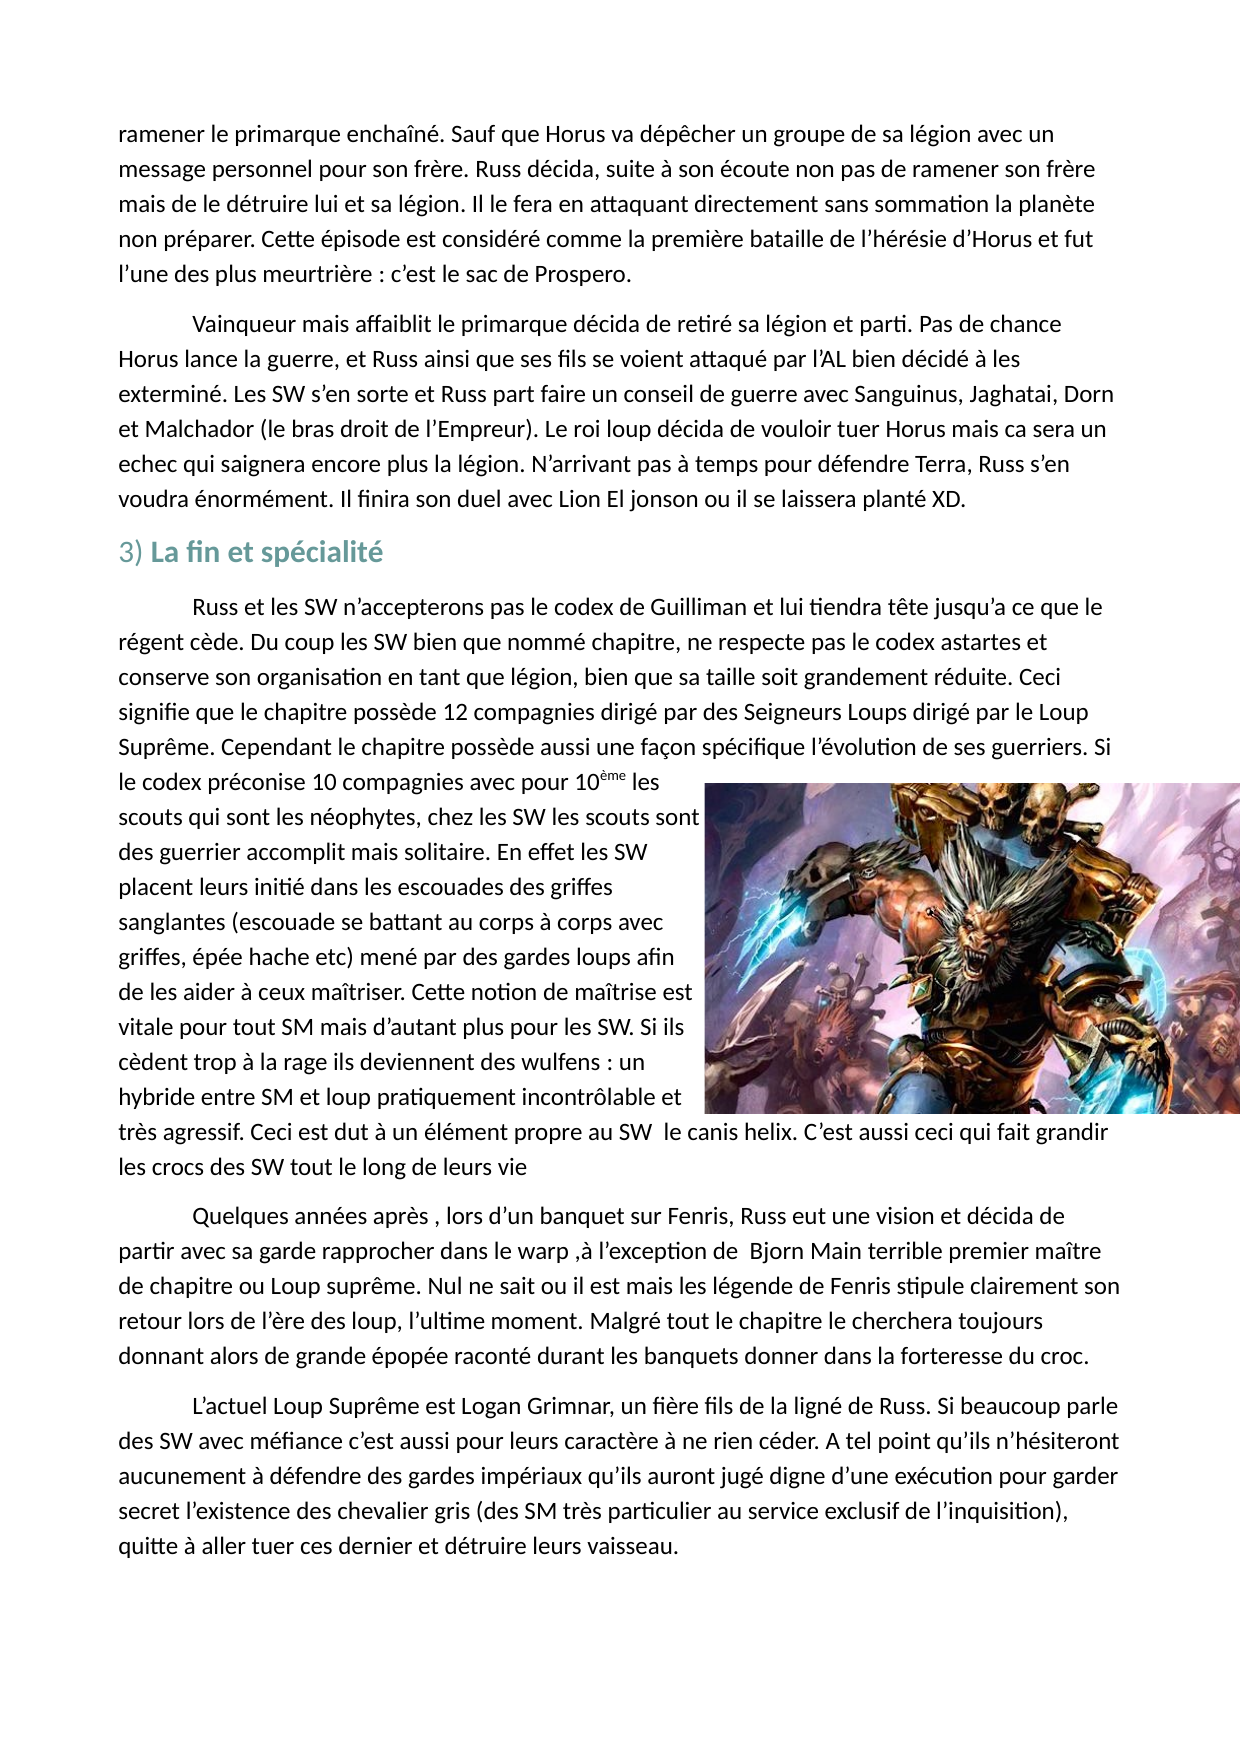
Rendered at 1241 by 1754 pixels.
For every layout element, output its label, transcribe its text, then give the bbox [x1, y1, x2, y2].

text Vainqueur mais affaiblit le primarque décida de retiré sa légion et parti. Pas de chance Horus lance la guerre, et Russ ainsi que ses fils se voient attaqué par l’AL bien décidé à les exterminé. Les SW s’en sorte et Russ part faire un conseil de guerre avec Sanguinus, Jaghatai, Dorn et Malchador (le bras droit de l’Empreur). Le roi loup décida de vouloir tuer Horus mais ca sera un echec qui saignera encore plus la légion. N’arrivant pas à temps pour défendre Terra, Russ s’en voudra énormément. Il finira son duel avec Lion El jonson ou il se laissera planté XD. [118, 308, 1122, 513]
text Quelques années après , lors d’un banquet sur Fenris, Russ eut une vision et décida de partir avec sa garde rapprocher dans le warp ,à l’exception de Bjorn Main terrible premier maître de chapitre ou Loup suprême. Nul ne sait ou il est mais les légende de Fenris stipule clairement son retour lors de l’ère des loup, l’ultime moment. Malgré tout le chapitre le cherchera toujours donnant alors de grande épopée raconté durant les banquets donner dans la forteresse du croc. [118, 1200, 1122, 1371]
text 3) La fin et spécialité [118, 532, 1122, 570]
text Russ et les SW n’accepterons pas le codex de Guilliman et lui tiendra tête jusqu’a ce que le régent cède. Du coup les SW bien que nommé chapitre, ne respecte pas le codex astartes et conserve son organisation en tant que légion, bien que sa taille soit grandement réduite. Ceci signifie que le chapitre possède 12 compagnies dirigé par des Seigneurs Loups dirigé par le Loup Suprême. Cependant le chapitre possède aussi une façon spécifique l’évolution de ses guerriers. Si le codex préconise 10 compagnies avec pour 10ème les scouts qui sont les néophytes, chez les SW les scouts sont des guerrier accomplit mais solitaire. En effet les SW placent leurs initié dans les escouades des griffes sanglantes (escouade se battant au corps à corps avec griffes, épée hache etc) mené par des gardes loups afin de les aider à ceux maîtriser. Cette notion de maîtrise est vitale pour tout SM mais d’autant plus pour les SW. Si ils cèdent trop à la rage ils deviennent des wulfens : un hybride entre SM et loup pratiquement incontrôlable et très agressif. Ceci est dut à un élément propre au SW le canis helix. C’est aussi ceci qui fait grandir les crocs des SW tout le long de leurs vie [118, 591, 1122, 1181]
text L’actuel Loup Suprême est Logan Grimnar, un fière fils de la ligné de Russ. Si beaucoup parle des SW avec méfiance c’est aussi pour leurs caractère à ne rien céder. A tel point qu’ils n’hésiteront aucunement à défendre des gardes impériaux qu’ils auront jugé digne d’une exécution pour garder secret l’existence des chevalier gris (des SM très particulier au service exclusif de l’inquisition), quitte à aller tuer ces dernier et détruire leurs vaisseau. [118, 1390, 1122, 1560]
text ramener le primarque enchaîné. Sauf que Horus va dépêcher un groupe de sa légion avec un message personnel pour son frère. Russ décida, suite à son écoute non pas de ramener son frère mais de le détruire lui et sa légion. Il le fera en attaquant directement sans sommation la planète non préparer. Cette épisode est considéré comme la première bataille de l’hérésie d’Horus et fut l’une des plus meurtrière : c’est le sac de Prospero. [118, 118, 1122, 289]
picture [704, 783, 1240, 1114]
